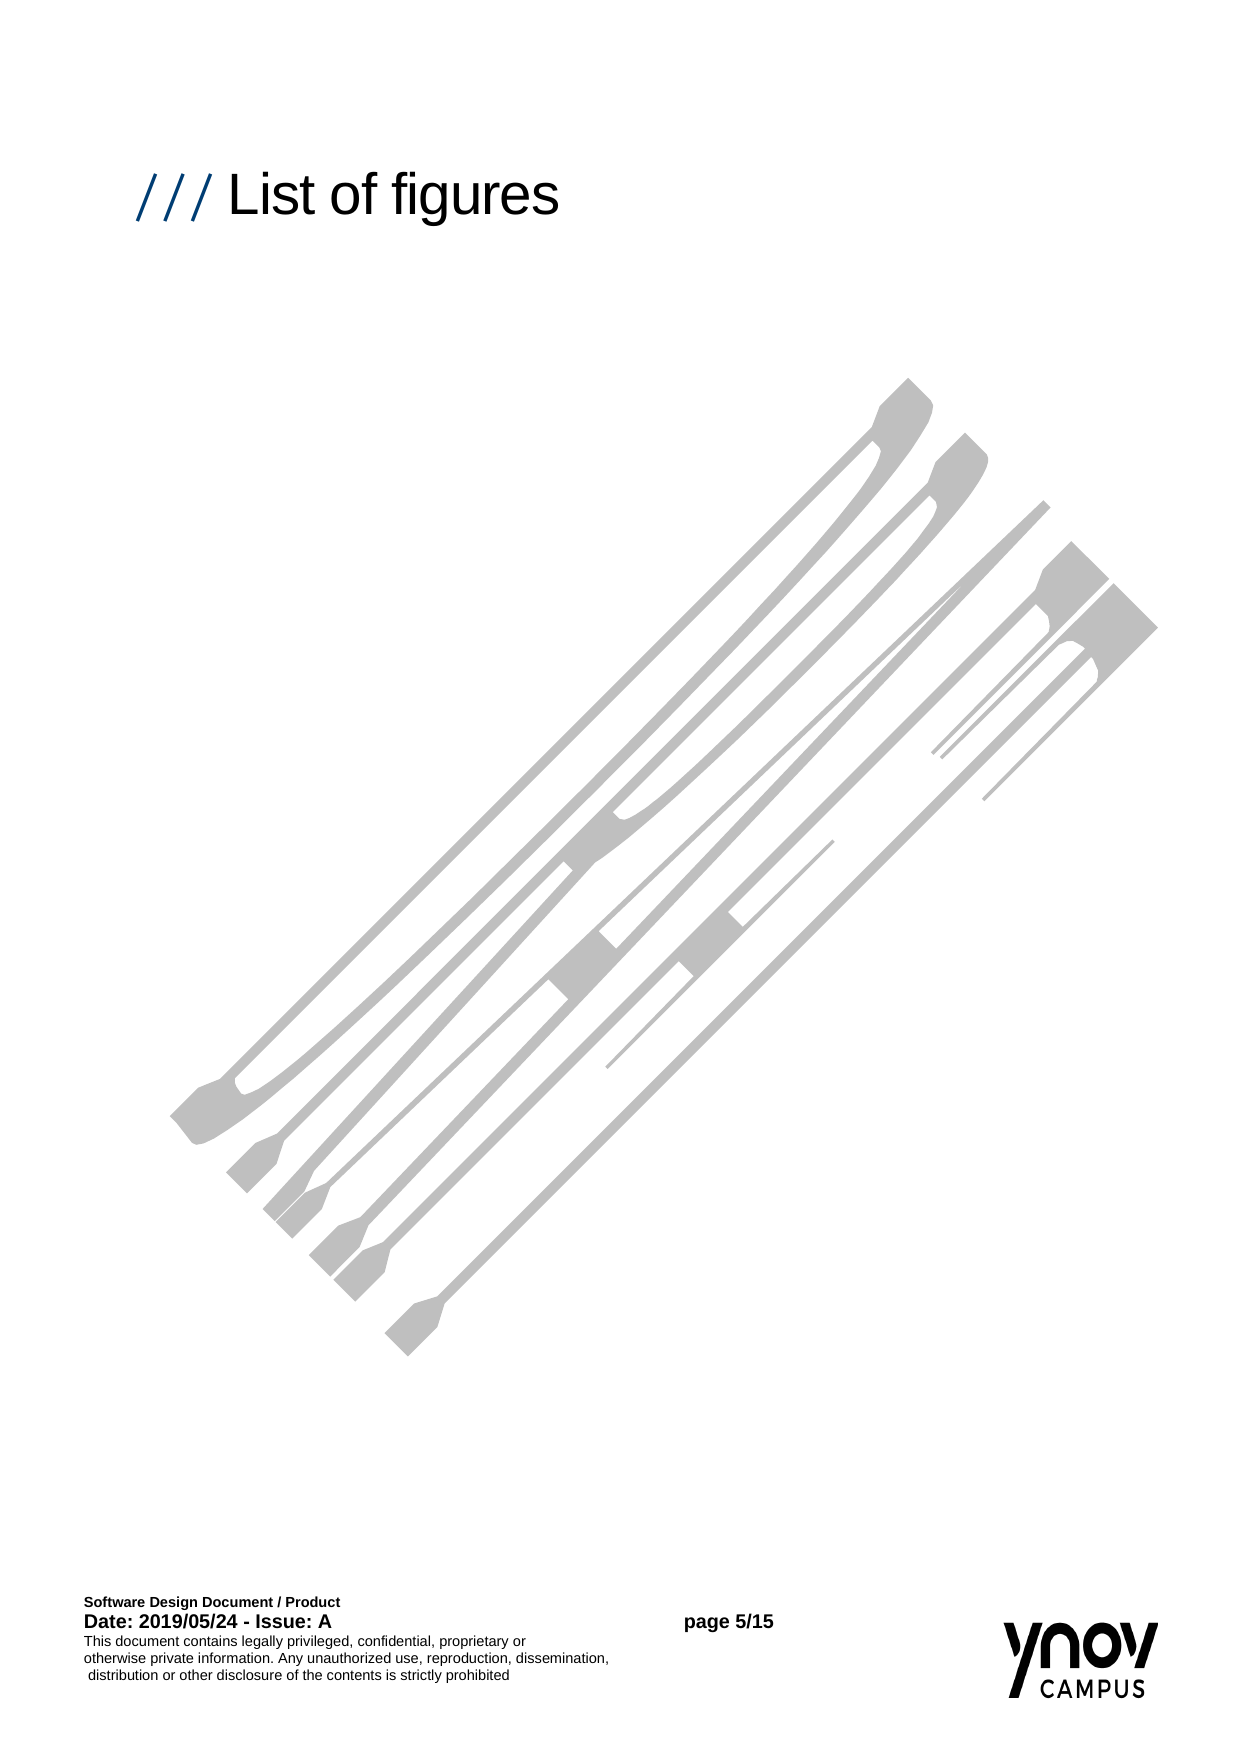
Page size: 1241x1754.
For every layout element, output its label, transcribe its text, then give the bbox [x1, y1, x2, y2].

subtitle /// List of figures [131, 160, 1200, 229]
picture [1002, 1614, 1158, 1705]
